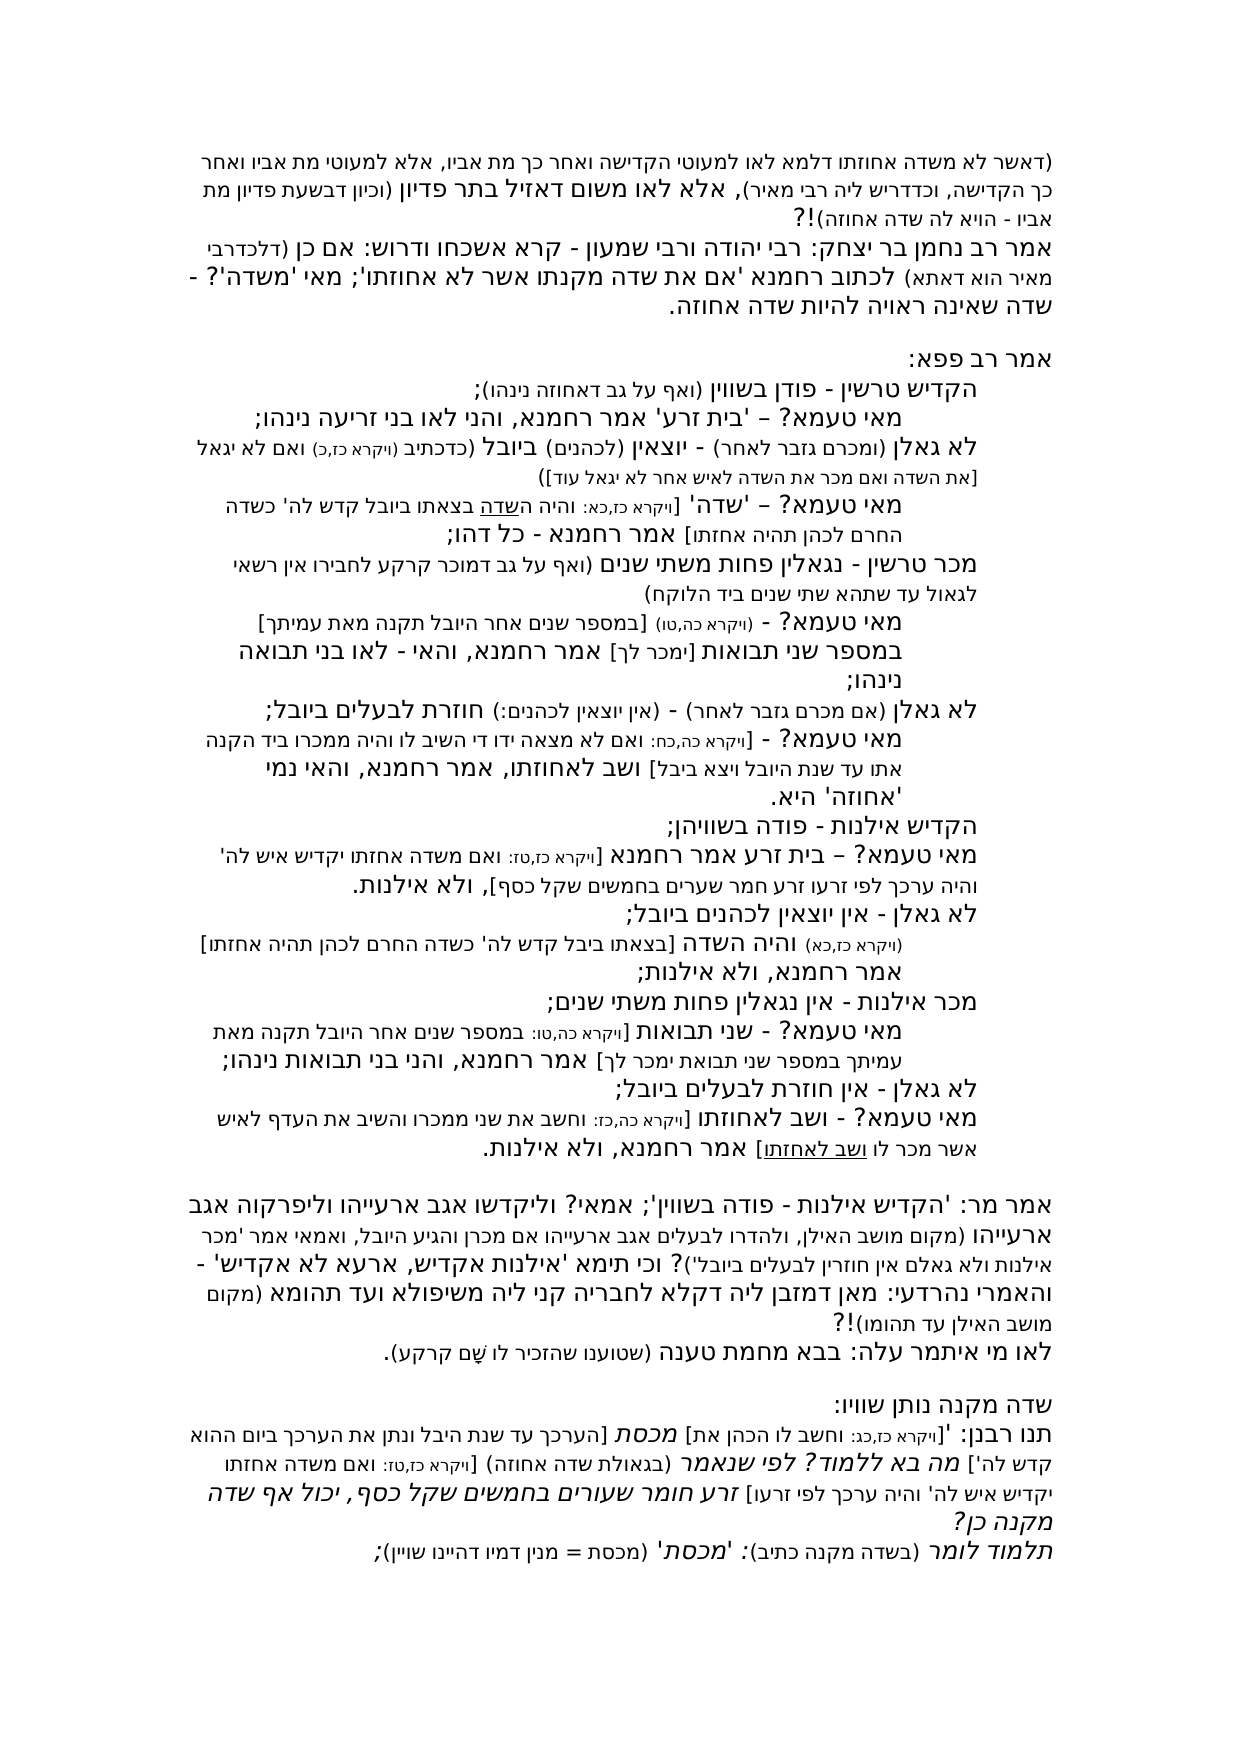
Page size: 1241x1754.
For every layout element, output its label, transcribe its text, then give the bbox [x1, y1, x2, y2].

text מכר טרשין - נגאלין פחות משתי שנים (ואף על גב דמוכר קרקע לחבירו אין רשאי לגאול עד שתהא שתי שנים ביד הלוקח) [187, 549, 978, 607]
text שדה מקנה נותן שוויו: [187, 1390, 1053, 1419]
text לא גאלן (ומכרם גזבר לאחר) - יוצאין (לכהנים) ביובל (כדכתיב (ויקרא כז,כ) ואם לא יגאל [את השדה ואם מכר את השדה לאיש אחר לא יגאל עוד]) [187, 432, 978, 490]
text מאי טעמא? – בית זרע אמר רחמנא [ויקרא כז,טז: ואם משדה אחזתו יקדיש איש לה' והיה ערכך לפי זרעו זרע חמר שערים בחמשים שקל כסף], ולא אילנות. [187, 841, 978, 899]
text (ויקרא כז,כא) והיה השדה [בצאתו ביבל קדש לה' כשדה החרם לכהן תהיה אחזתו] אמר רחמנא, ולא אילנות; [187, 928, 903, 987]
text לא גאלן - אין חוזרת לבעלים ביובל; [187, 1074, 978, 1103]
text מאי טעמא? - שני תבואות [ויקרא כה,טו: במספר שנים אחר היובל תקנה מאת עמיתך במספר שני תבואת ימכר לך] אמר רחמנא, והני בני תבואות נינהו; [187, 1016, 903, 1074]
text לא גאלן (אם מכרם גזבר לאחר) - (אין יוצאין לכהנים:) חוזרת לבעלים ביובל; [187, 695, 978, 724]
text אמר רב נחמן בר יצחק: רבי יהודה ורבי שמעון - קרא אשכחו ודרוש: אם כן (דלכדרבי מאיר הוא דאתא) לכתוב רחמנא 'אם את שדה מקנתו אשר לא אחוזתו'; מאי 'משדה'? - שדה שאינה ראויה להיות שדה אחוזה. [187, 233, 1053, 321]
text לא גאלן - אין יוצאין לכהנים ביובל; [187, 899, 978, 928]
text הקדיש טרשין - פודן בשווין (ואף על גב דאחוזה נינהו); [187, 374, 978, 403]
text מכר אילנות - אין נגאלין פחות משתי שנים; [187, 987, 978, 1016]
text תנו רבנן: '[ויקרא כז,כג: וחשב לו הכהן את] מכסת [הערכך עד שנת היבל ונתן את הערכך ביום ההוא קדש לה'] מה בא ללמוד? לפי שנאמר (בגאולת שדה אחוזה) [ויקרא כז,טז: ואם משדה אחזתו יקדיש איש לה' והיה ערכך לפי זרעו] זרע חומר שעורים בחמשים שקל כסף, יכול אף שדה מקנה כן? [187, 1419, 1053, 1536]
text מאי טעמא? - ושב לאחוזתו [ויקרא כה,כז: וחשב את שני ממכרו והשיב את העדף לאיש אשר מכר לו ושב לאחזתו] אמר רחמנא, ולא אילנות. [187, 1103, 978, 1162]
text לאו מי איתמר עלה: בבא מחמת טענה (שטוענו שהזכיר לו שָׁם קרקע). [187, 1337, 1053, 1366]
text מאי טעמא? - (ויקרא כה,טו) [במספר שנים אחר היובל תקנה מאת עמיתך] במספר שני תבואות [ימכר לך] אמר רחמנא, והאי - לאו בני תבואה נינהו; [187, 607, 903, 695]
text (דאשר לא משדה אחוזתו דלמא לאו למעוטי הקדישה ואחר כך מת אביו, אלא למעוטי מת אביו ואחר כך הקדישה, וכדדריש ליה רבי מאיר), אלא לאו משום דאזיל בתר פדיון (וכיון דבשעת פדיון מת אביו - הויא לה שדה אחוזה)!? [187, 150, 1053, 233]
text מאי טעמא? – 'שדה' [ויקרא כז,כא: והיה השדה בצאתו ביובל קדש לה' כשדה החרם לכהן תהיה אחזתו] אמר רחמנא - כל דהו; [187, 490, 903, 549]
text מאי טעמא? – 'בית זרע' אמר רחמנא, והני לאו בני זריעה נינהו; [187, 403, 903, 432]
text תלמוד לומר (בשדה מקנה כתיב): 'מכסת' (מכסת = מנין דמיו דהיינו שויין); [187, 1536, 1053, 1565]
text מאי טעמא? - [ויקרא כה,כח: ואם לא מצאה ידו די השיב לו והיה ממכרו ביד הקנה אתו עד שנת היובל ויצא ביבל] ושב לאחוזתו, אמר רחמנא, והאי נמי 'אחוזה' היא. [187, 724, 903, 812]
text אמר מר: 'הקדיש אילנות - פודה בשווין'; אמאי? וליקדשו אגב ארעייהו וליפרקוה אגב ארעייהו (מקום מושב האילן, ולהדרו לבעלים אגב ארעייהו אם מכרן והגיע היובל, ואמאי אמר 'מכר אילנות ולא גאלם אין חוזרין לבעלים ביובל')? וכי תימא 'אילנות אקדיש, ארעא לא אקדיש' - והאמרי נהרדעי: מאן דמזבן ליה דקלא לחבריה קני ליה משיפולא ועד תהומא (מקום מושב האילן עד תהומו)!? [187, 1191, 1053, 1337]
text אמר רב פפא: [187, 344, 1053, 374]
text הקדיש אילנות - פודה בשוויהן; [187, 812, 978, 841]
